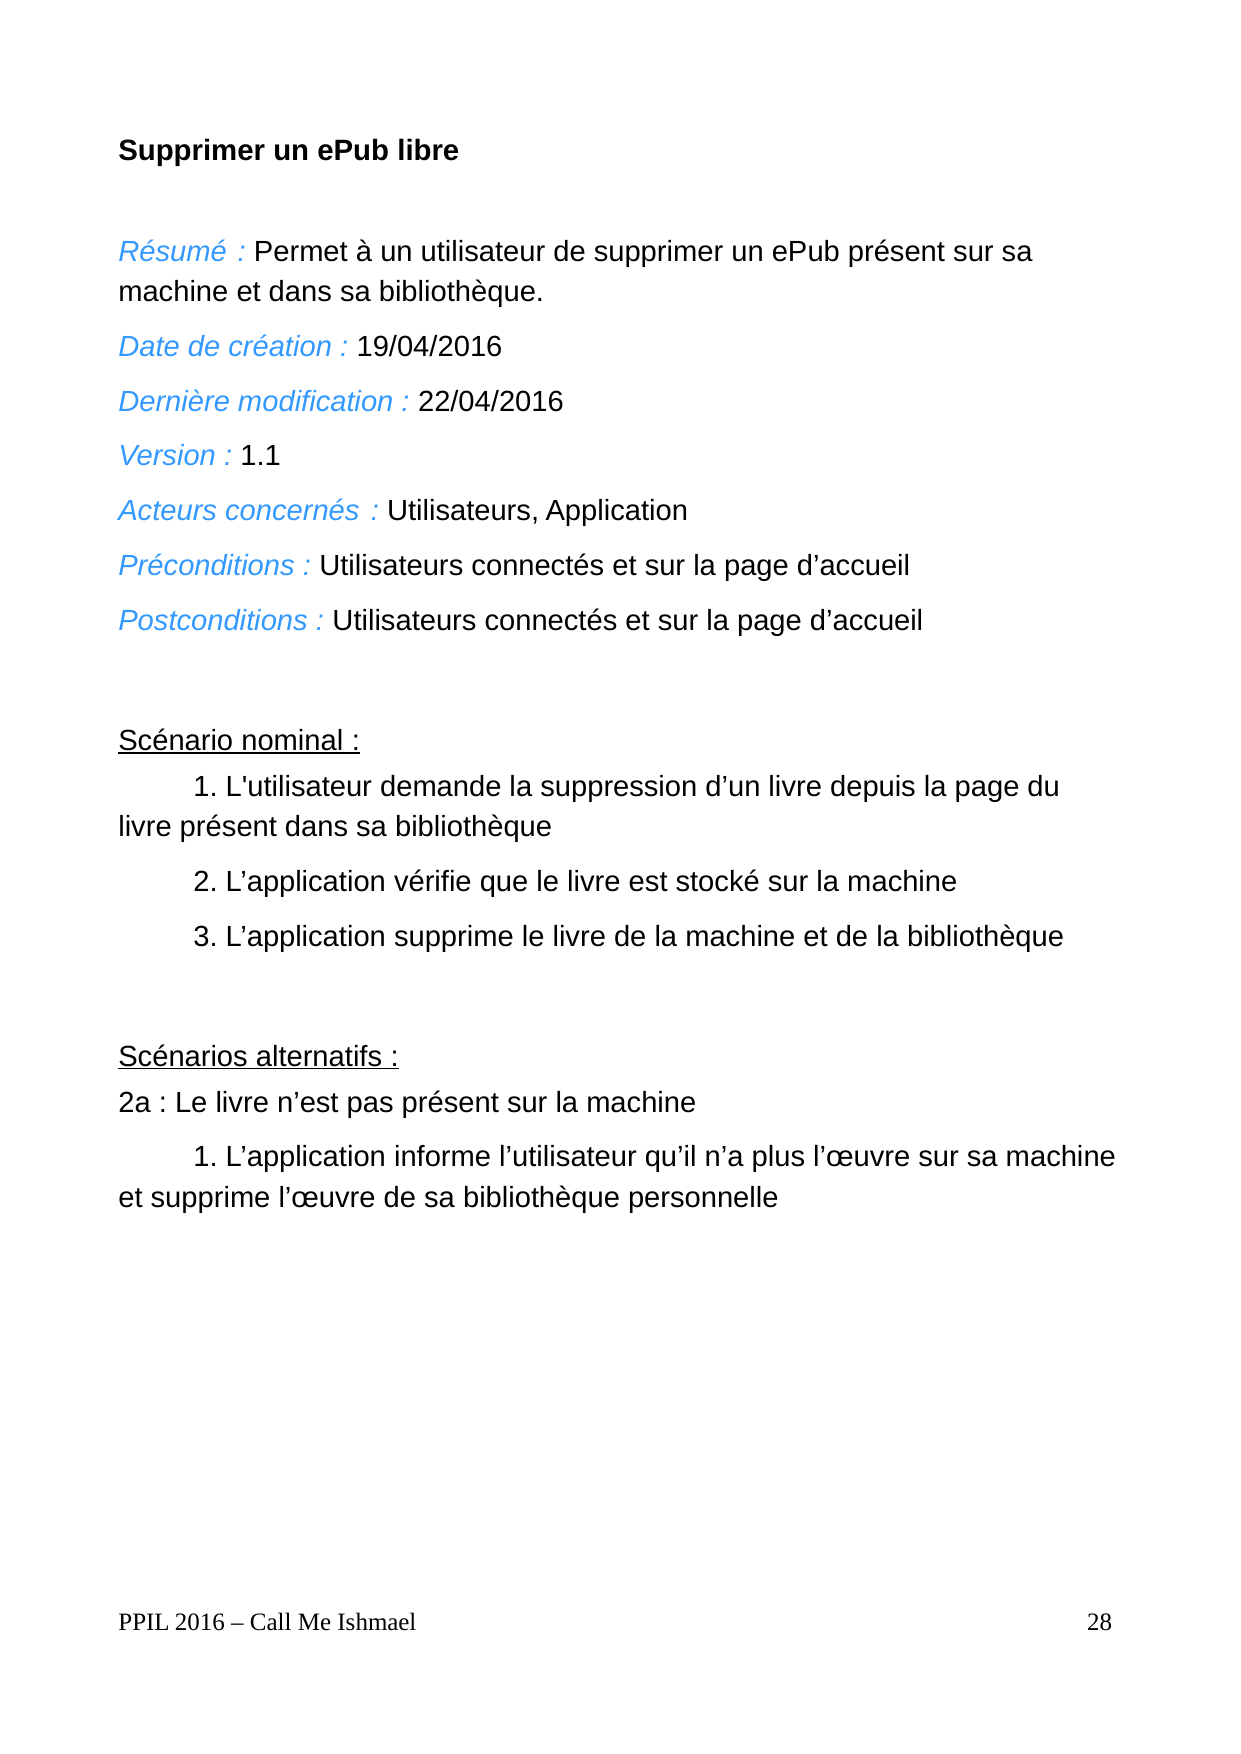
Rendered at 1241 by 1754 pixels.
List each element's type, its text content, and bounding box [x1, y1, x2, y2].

text 3. L’application supprime le livre de la machine et de la bibliothèque [118, 918, 1122, 952]
text 2a : Le livre n’est pas présent sur la machine [118, 1084, 1122, 1118]
text 1. L’application informe l’utilisateur qu’il n’a plus l’œuvre sur sa machine et supprime l’œuvre de sa bibliothèque personnelle [118, 1139, 1122, 1213]
subtitle Scénarios alternatifs : [118, 1038, 1122, 1072]
text Version : 1.1 [118, 438, 1122, 472]
text Date de création : 19/04/2016 [118, 329, 1122, 362]
text 1. L'utilisateur demande la suppression d’un livre depuis la page du livre présent dans sa bibliothèque [118, 769, 1122, 842]
text Postconditions : Utilisateurs connectés et sur la page d’accueil [118, 603, 1122, 636]
subtitle Supprimer un ePub libre [118, 133, 1122, 166]
text Résumé : Permet à un utilisateur de supprimer un ePub présent sur sa machine et dans sa bibliothèque. [118, 234, 1122, 307]
subtitle Scénario nominal : [118, 723, 1122, 756]
text Acteurs concernés : Utilisateurs, Application [118, 493, 1122, 527]
text Préconditions : Utilisateurs connectés et sur la page d’accueil [118, 548, 1122, 581]
text Dernière modification : 22/04/2016 [118, 383, 1122, 417]
text 2. L’application vérifie que le livre est stocké sur la machine [118, 864, 1122, 897]
